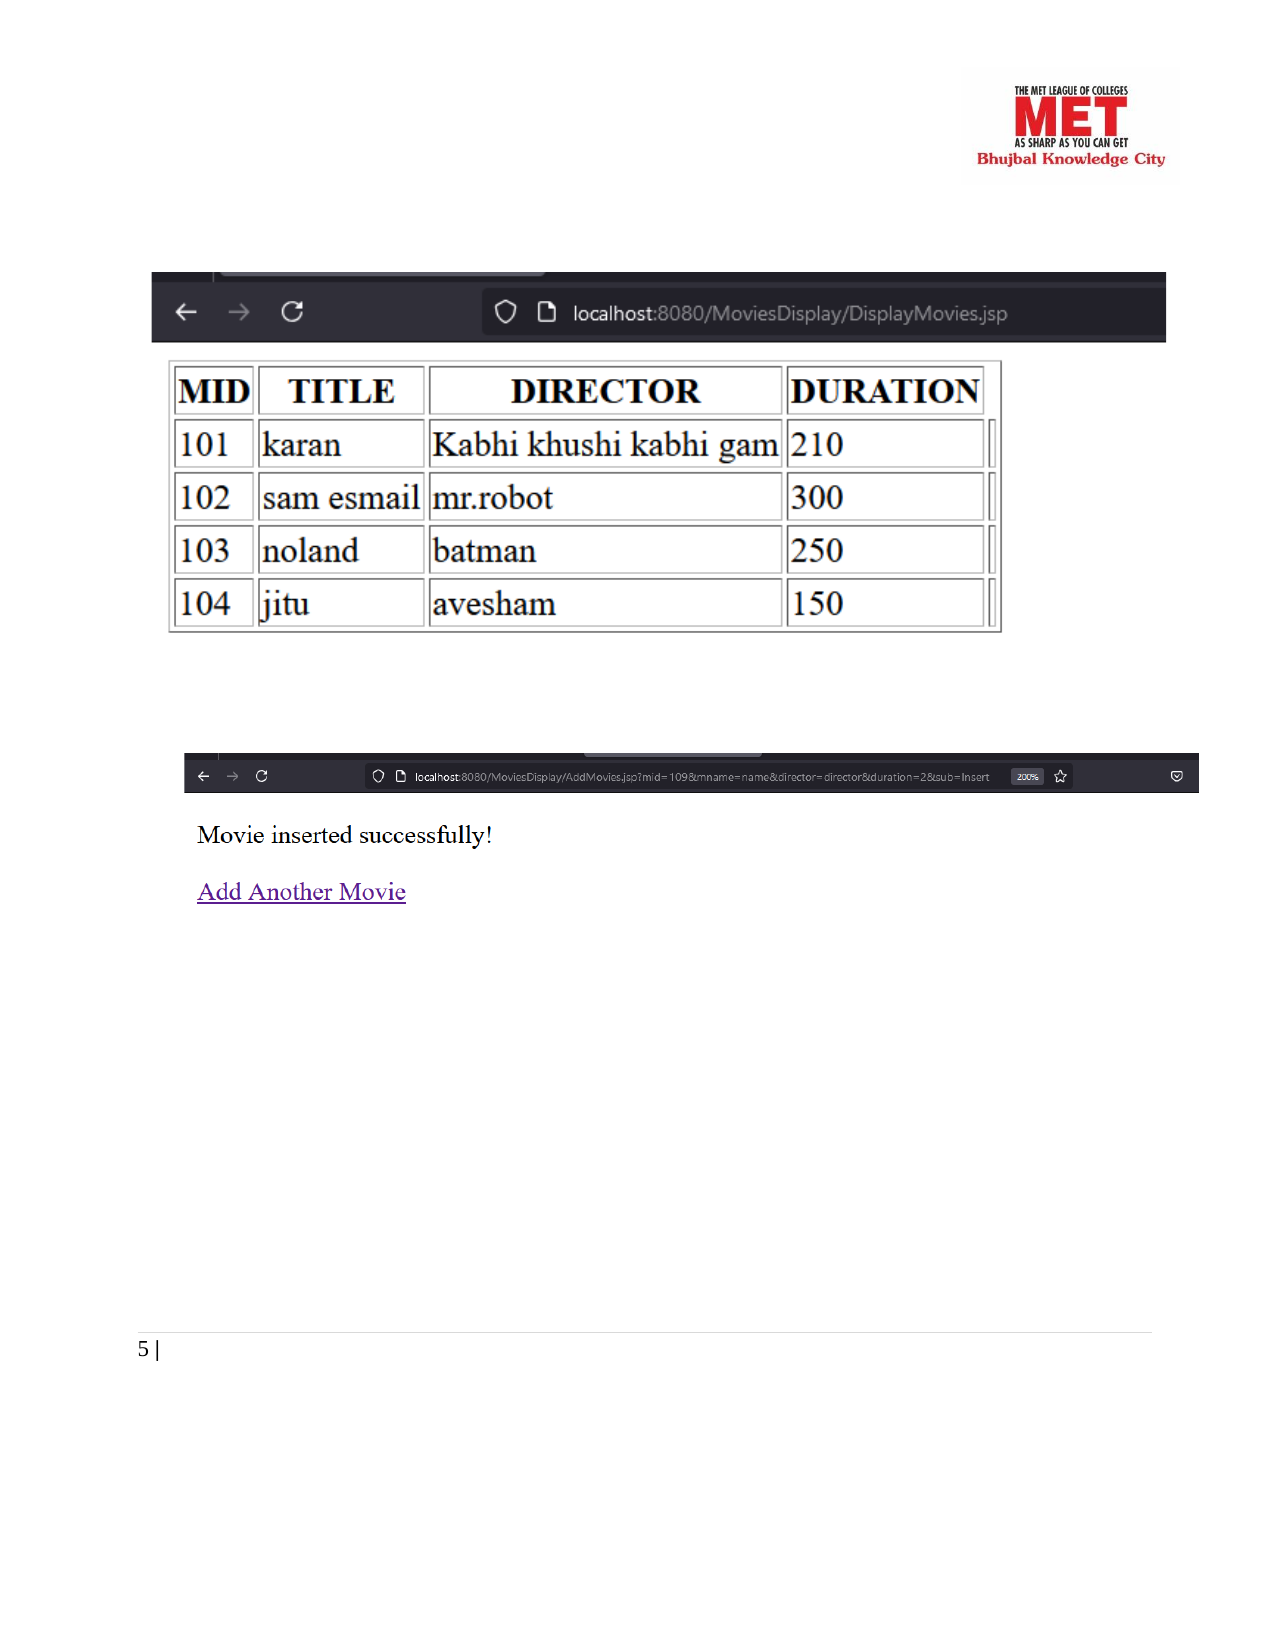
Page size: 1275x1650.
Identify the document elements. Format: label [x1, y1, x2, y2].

picture [302, 67, 1180, 185]
picture [184, 753, 1199, 977]
picture [151, 272, 1167, 683]
